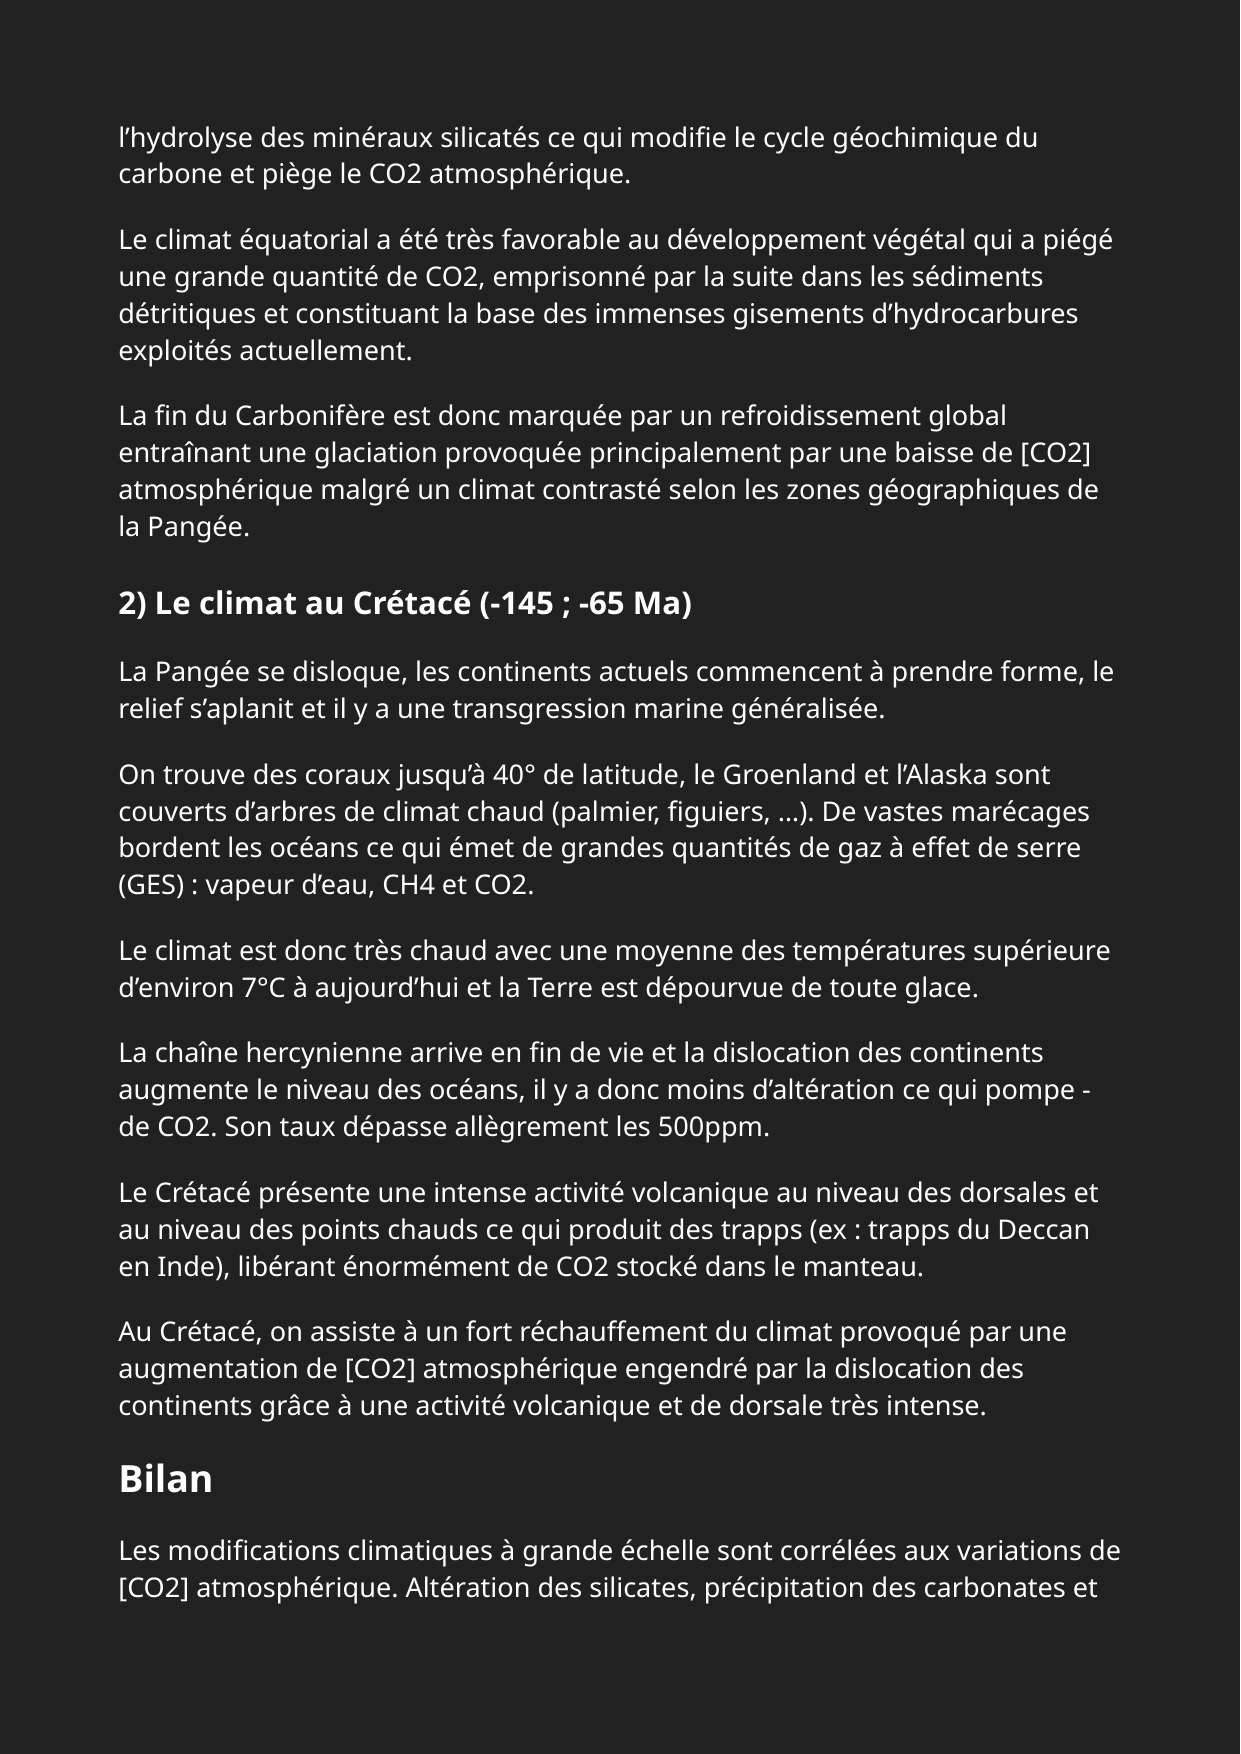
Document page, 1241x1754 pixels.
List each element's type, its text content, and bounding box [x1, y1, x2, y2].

text Le Crétacé présente une intense activité volcanique au niveau des dorsales et au niveau des points chauds ce qui produit des trapps (ex : trapps du Deccan en Inde), libérant énormément de CO2 stocké dans le manteau. [118, 1173, 1122, 1284]
text La fin du Carbonifère est donc marquée par un refroidissement global entraînant une glaciation provoquée principalement par une baisse de [CO2] atmosphérique malgré un climat contrasté selon les zones géographiques de la Pangée. [118, 397, 1122, 544]
text Les modifications climatiques à grande échelle sont corrélées aux variations de [CO2] atmosphérique. Altération des silicates, précipitation des carbonates et [118, 1532, 1122, 1606]
text Le climat équatorial a été très favorable au développement végétal qui a piégé une grande quantité de CO2, emprisonné par la suite dans les sédiments détritiques et constituant la base des immenses gisements d’hydrocarbures exploités actuellement. [118, 221, 1122, 368]
text On trouve des coraux jusqu’à 40° de latitude, le Groenland et l’Alaska sont couverts d’arbres de climat chaud (palmier, figuiers, …). De vastes marécages bordent les océans ce qui émet de grandes quantités de gaz à effet de serre (GES) : vapeur d’eau, CH4 et CO2. [118, 755, 1122, 903]
text Le climat est donc très chaud avec une moyenne des températures supérieure d’environ 7°C à aujourd’hui et la Terre est dépourvue de toute glace. [118, 931, 1122, 1005]
text Au Crétacé, on assiste à un fort réchauffement du climat provoqué par une augmentation de [CO2] atmosphérique engendré par la dislocation des continents grâce à une activité volcanique et de dorsale très intense. [118, 1313, 1122, 1423]
text 2) Le climat au Crétacé (-145 ; -65 Ma) [118, 581, 1122, 624]
text l’hydrolyse des minéraux silicatés ce qui modifie le cycle géochimique du carbone et piège le CO2 atmosphérique. [118, 118, 1122, 192]
text La chaîne hercynienne arrive en fin de vie et la dislocation des continents augmente le niveau des océans, il y a donc moins d’altération ce qui pompe - de CO2. Son taux dépasse allègrement les 500ppm. [118, 1034, 1122, 1144]
text Bilan [118, 1452, 1122, 1503]
text La Pangée se disloque, les continents actuels commencent à prendre forme, le relief s’aplanit et il y a une transgression marine généralisée. [118, 653, 1122, 726]
